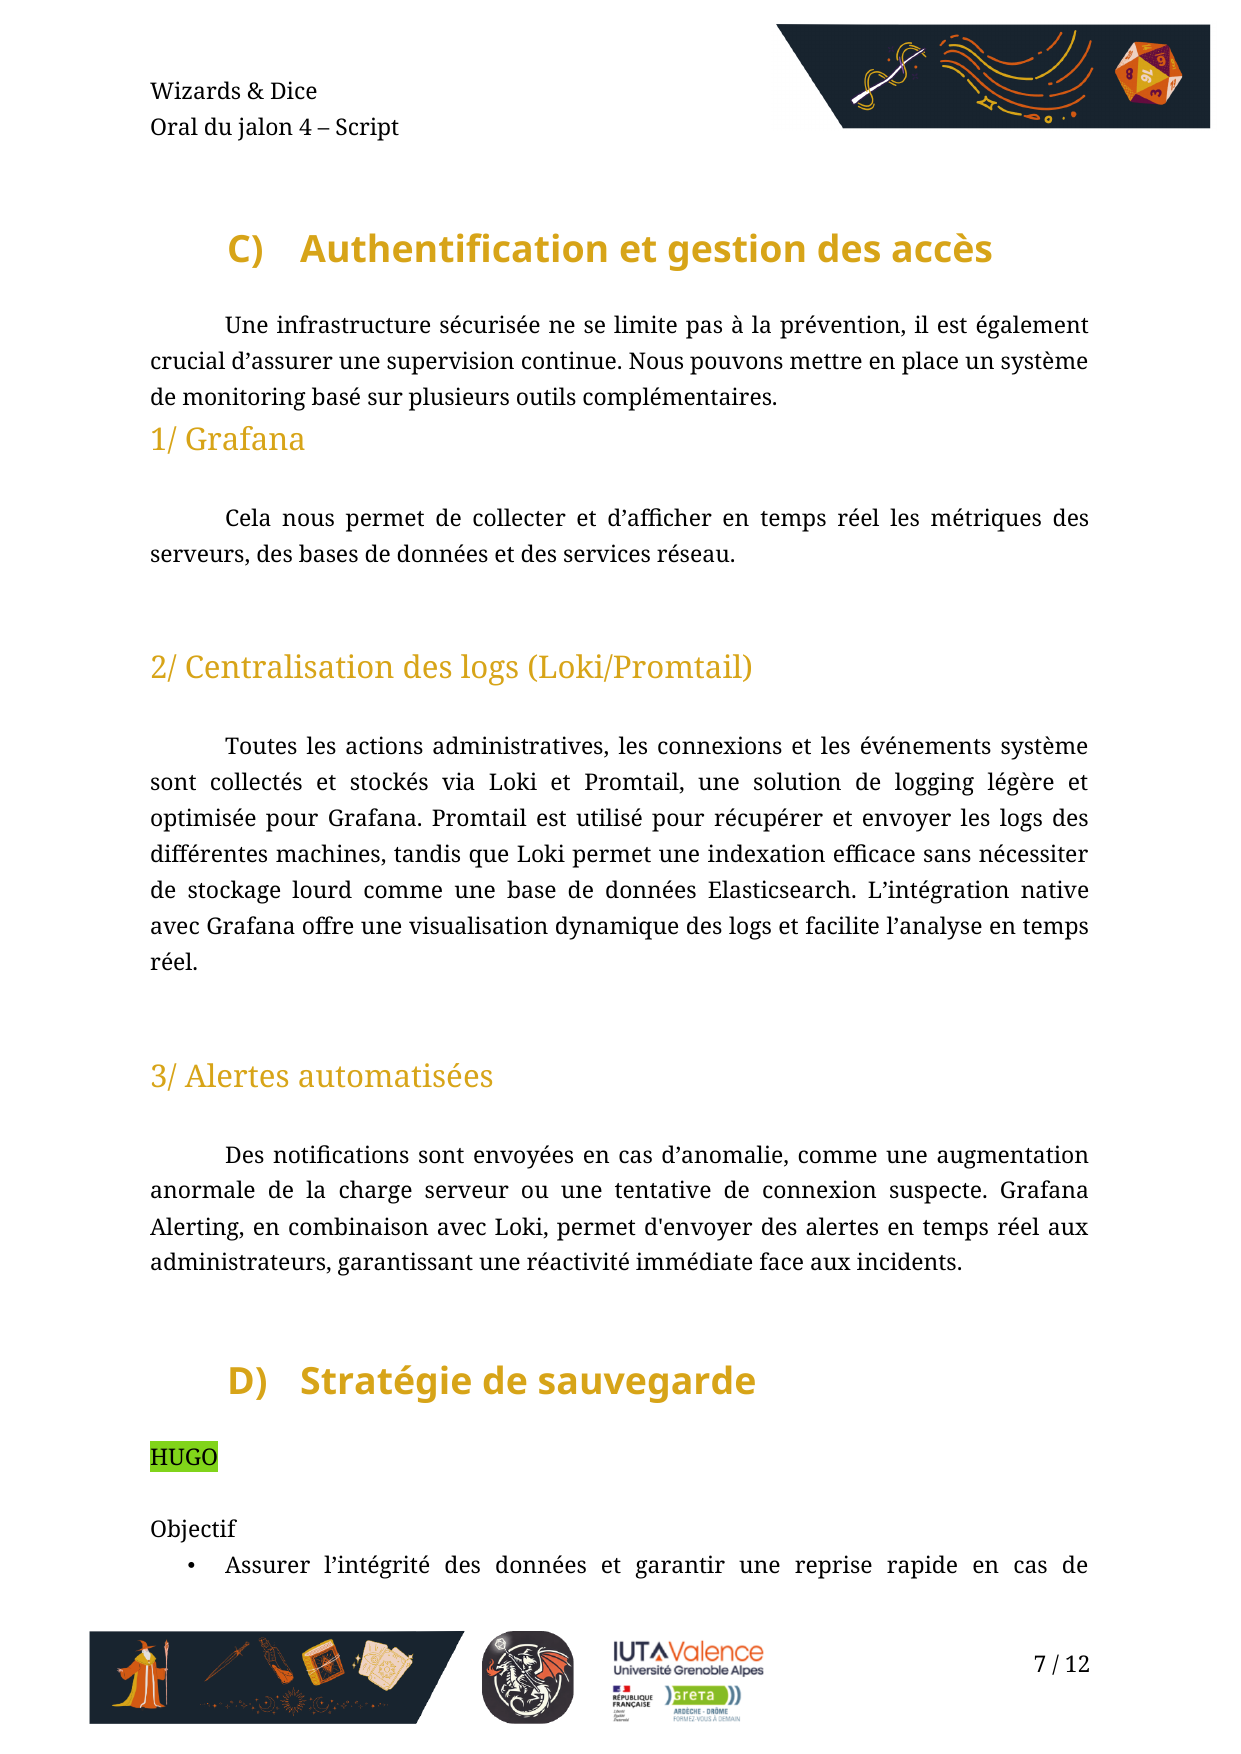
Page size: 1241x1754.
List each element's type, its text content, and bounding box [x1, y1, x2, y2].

text HUGO [150, 1441, 1090, 1472]
picture [81, 1620, 788, 1733]
picture [771, 21, 1218, 131]
text Des notifications sont envoyées en cas d’anomalie, comme une augmentation anormale de la charge serveur ou une tentative de connexion suspecte. Grafana Alerting, en combinaison avec Loki, permet d'envoyer des alertes en temps réel aux administrateurs, garantissant une réactivité immédiate face aux incidents. [150, 1138, 1090, 1278]
text Cela nous permet de collecter et d’afficher en temps réel les métriques des serveurs, des bases de données et des services réseau. [150, 502, 1090, 569]
subtitle Centralisation des logs (Loki/Promtail) [150, 645, 1090, 688]
subtitle Alertes automatisées [150, 1054, 1090, 1096]
subtitle Grafana [150, 417, 1090, 459]
list Assurer l’intégrité des données et garantir une reprise rapide en cas de [187, 1549, 1090, 1580]
text Toutes les actions administratives, les connexions et les événements système sont collectés et stockés via Loki et Promtail, une solution de logging légère et optimisée pour Grafana. Promtail est utilisé pour récupérer et envoyer les logs des différentes machines, tandis que Loki permet une indexation efficace sans nécessiter de stockage lourd comme une base de données Elasticsearch. L’intégration native avec Grafana offre une visualisation dynamique des logs et facilite l’analyse en temps réel. [150, 730, 1090, 977]
subtitle Authentification et gestion des accès [227, 222, 1090, 273]
text Objectif [150, 1513, 1090, 1544]
text Une infrastructure sécurisée ne se limite pas à la prévention, il est également crucial d’assurer une supervision continue. Nous pouvons mettre en place un système de monitoring basé sur plusieurs outils complémentaires. [150, 309, 1090, 412]
subtitle Stratégie de sauvegarde [227, 1354, 1090, 1405]
